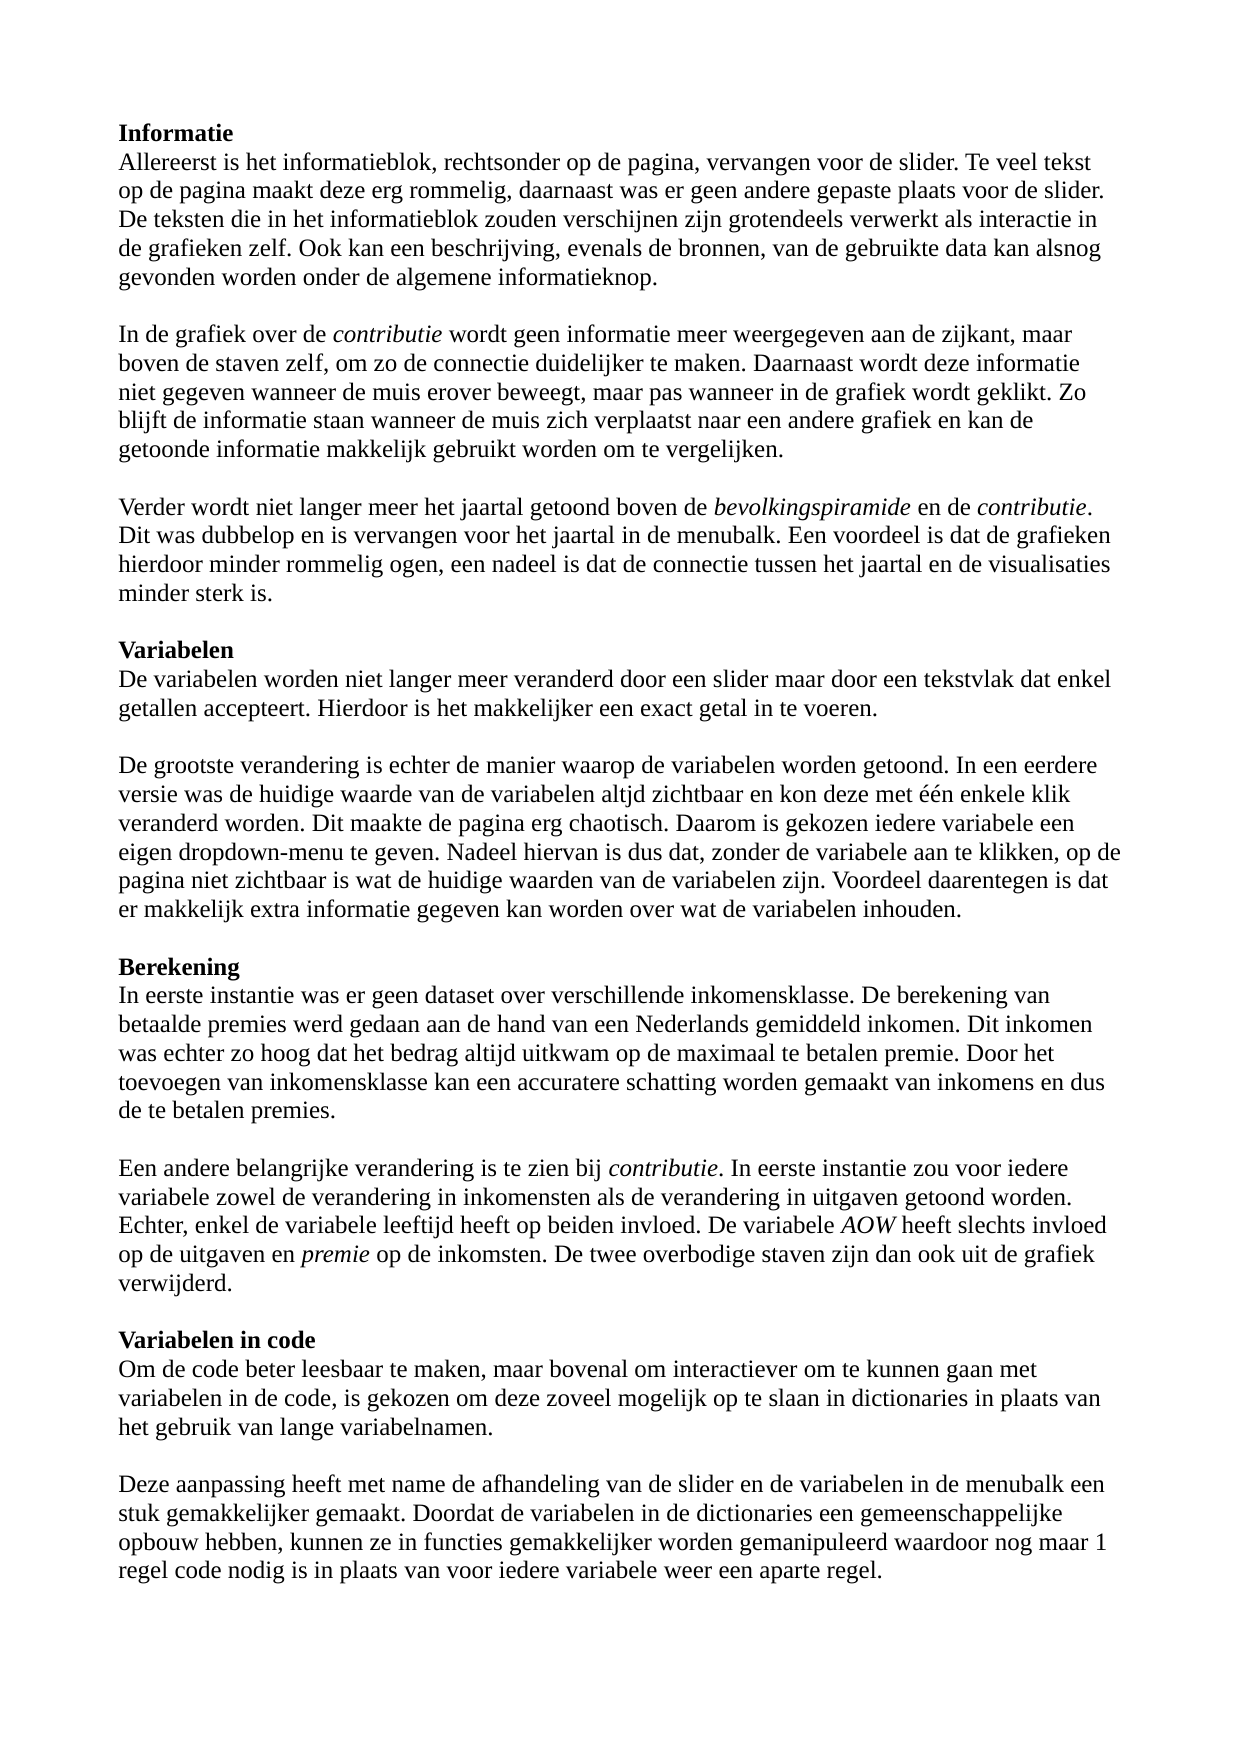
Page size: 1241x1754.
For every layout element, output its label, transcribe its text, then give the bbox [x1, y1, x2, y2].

text Verder wordt niet langer meer het jaartal getoond boven de bevolkingspiramide en de contributie. Dit was dubbelop en is vervangen voor het jaartal in de menubalk. Een voordeel is dat de grafieken hierdoor minder rommelig ogen, een nadeel is dat de connectie tussen het jaartal en de visualisaties minder sterk is. [118, 492, 1122, 607]
text Allereerst is het informatieblok, rechtsonder op de pagina, vervangen voor de slider. Te veel tekst op de pagina maakt deze erg rommelig, daarnaast was er geen andere gepaste plaats voor de slider. De teksten die in het informatieblok zouden verschijnen zijn grotendeels verwerkt als interactie in de grafieken zelf. Ook kan een beschrijving, evenals de bronnen, van de gebruikte data kan alsnog gevonden worden onder de algemene informatieknop. [118, 147, 1122, 291]
text Variabelen in code [118, 1326, 1122, 1354]
text Deze aanpassing heeft met name de afhandeling van de slider en de variabelen in de menubalk een stuk gemakkelijker gemaakt. Doordat de variabelen in de dictionaries een gemeenschappelijke opbouw hebben, kunnen ze in functies gemakkelijker worden gemanipuleerd waardoor nog maar 1 regel code nodig is in plaats van voor iedere variabele weer een aparte regel. [118, 1469, 1122, 1584]
text Om de code beter leesbaar te maken, maar bovenal om interactiever om te kunnen gaan met variabelen in de code, is gekozen om deze zoveel mogelijk op te slaan in dictionaries in plaats van het gebruik van lange variabelnamen. [118, 1354, 1122, 1441]
text Een andere belangrijke verandering is te zien bij contributie. In eerste instantie zou voor iedere variabele zowel de verandering in inkomensten als de verandering in uitgaven getoond worden. Echter, enkel de variabele leeftijd heeft op beiden invloed. De variabele AOW heeft slechts invloed op de uitgaven en premie op de inkomsten. De twee overbodige staven zijn dan ook uit de grafiek verwijderd. [118, 1153, 1122, 1297]
text Informatie [118, 118, 1122, 147]
text Variabelen [118, 636, 1122, 664]
text De grootste verandering is echter de manier waarop de variabelen worden getoond. In een eerdere versie was de huidige waarde van de variabelen altjd zichtbaar en kon deze met één enkele klik veranderd worden. Dit maakte de pagina erg chaotisch. Daarom is gekozen iedere variabele een eigen dropdown-menu te geven. Nadeel hiervan is dus dat, zonder de variabele aan te klikken, op de pagina niet zichtbaar is wat de huidige waarden van de variabelen zijn. Voordeel daarentegen is dat er makkelijk extra informatie gegeven kan worden over wat de variabelen inhouden. [118, 751, 1122, 923]
text In de grafiek over de contributie wordt geen informatie meer weergegeven aan de zijkant, maar boven de staven zelf, om zo de connectie duidelijker te maken. Daarnaast wordt deze informatie niet gegeven wanneer de muis erover beweegt, maar pas wanneer in de grafiek wordt geklikt. Zo blijft de informatie staan wanneer de muis zich verplaatst naar een andere grafiek en kan de getoonde informatie makkelijk gebruikt worden om te vergelijken. [118, 319, 1122, 463]
text In eerste instantie was er geen dataset over verschillende inkomensklasse. De berekening van betaalde premies werd gedaan aan de hand van een Nederlands gemiddeld inkomen. Dit inkomen was echter zo hoog dat het bedrag altijd uitkwam op de maximaal te betalen premie. Door het toevoegen van inkomensklasse kan een accuratere schatting worden gemaakt van inkomens en dus de te betalen premies. [118, 981, 1122, 1124]
text De variabelen worden niet langer meer veranderd door een slider maar door een tekstvlak dat enkel getallen accepteert. Hierdoor is het makkelijker een exact getal in te voeren. [118, 664, 1122, 722]
text Berekening [118, 952, 1122, 981]
